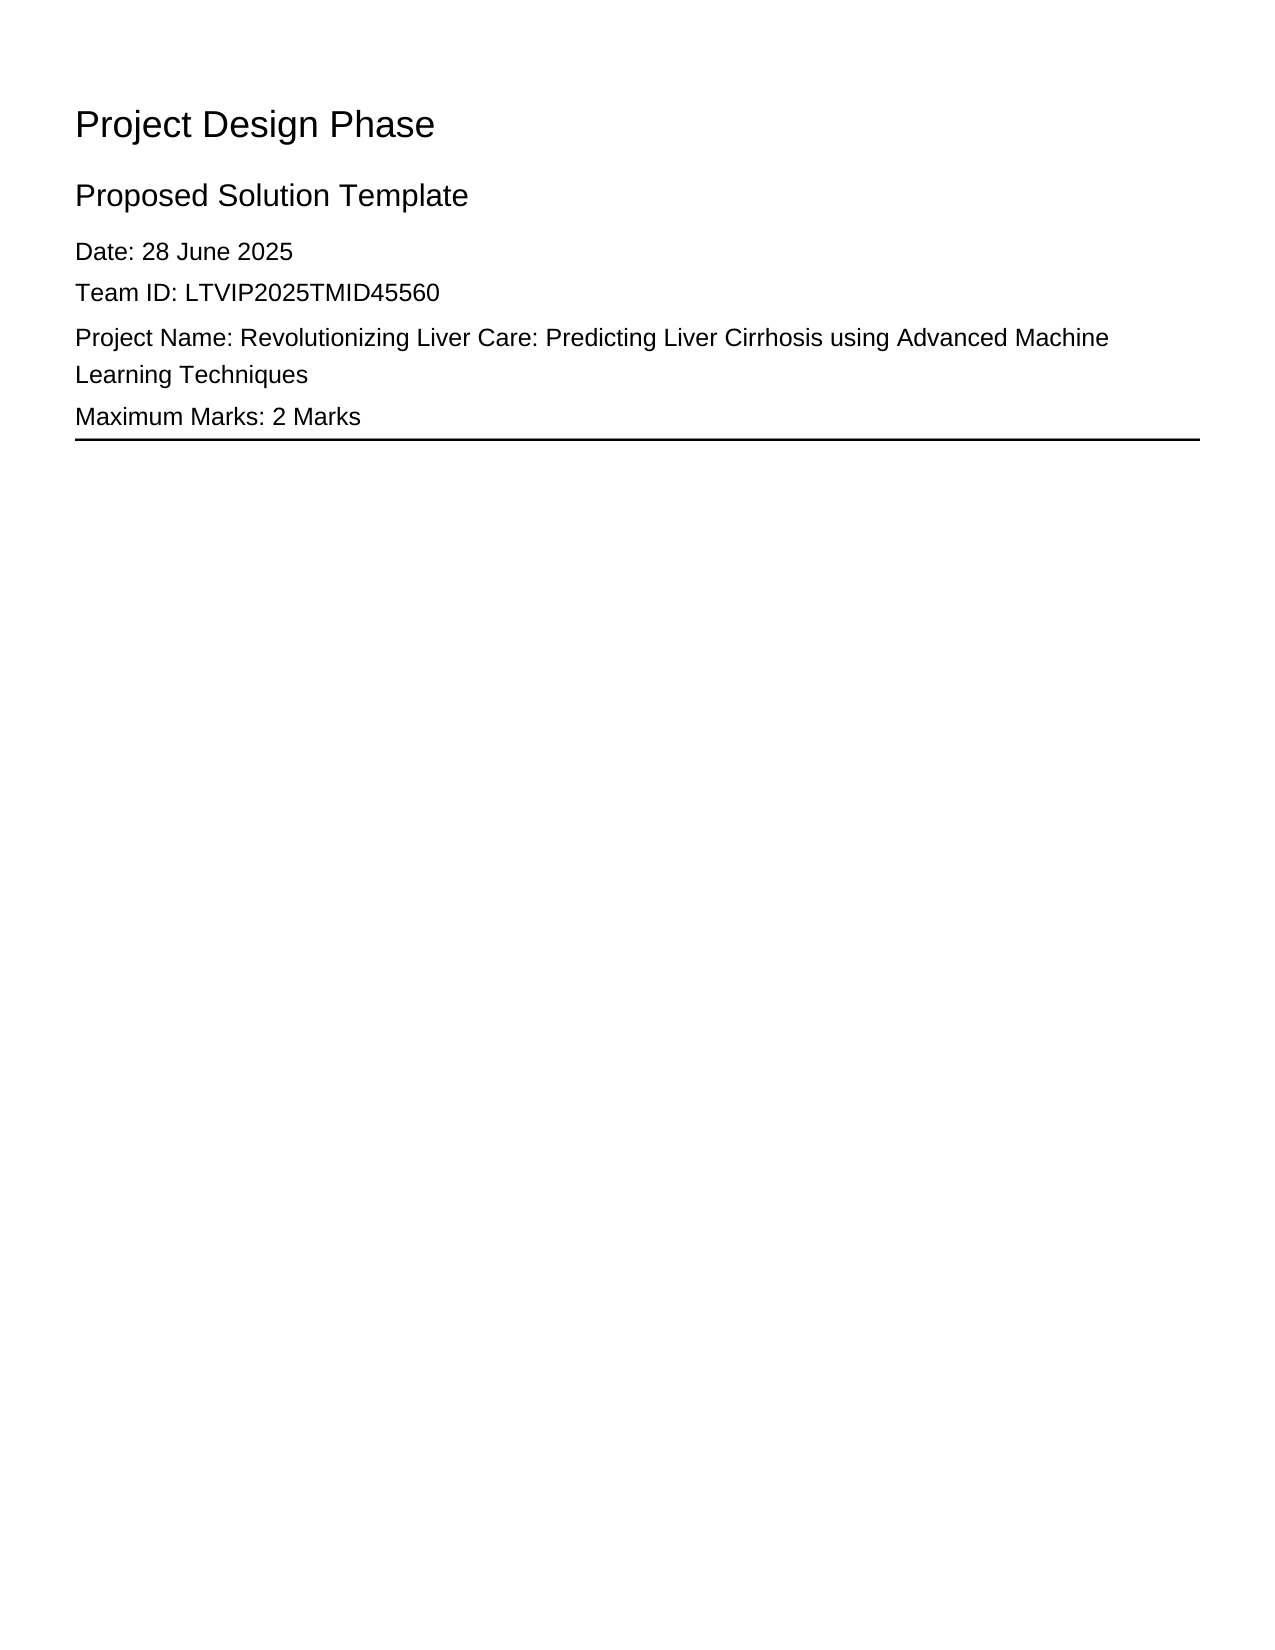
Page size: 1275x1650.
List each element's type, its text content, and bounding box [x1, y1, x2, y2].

text Project Name: Revolutionizing Liver Care: Predicting Liver Cirrhosis using Advanced Machine Learning Techniques [75, 323, 1175, 389]
text Project Design Phase [75, 102, 1175, 145]
text Team ID: LTVIP2025TMID45560 [75, 277, 1175, 306]
text Maximum Marks: 2 Marks [75, 402, 1175, 431]
text Proposed Solution Template [75, 177, 1175, 212]
text Date: 28 June 2025 [75, 237, 1175, 266]
